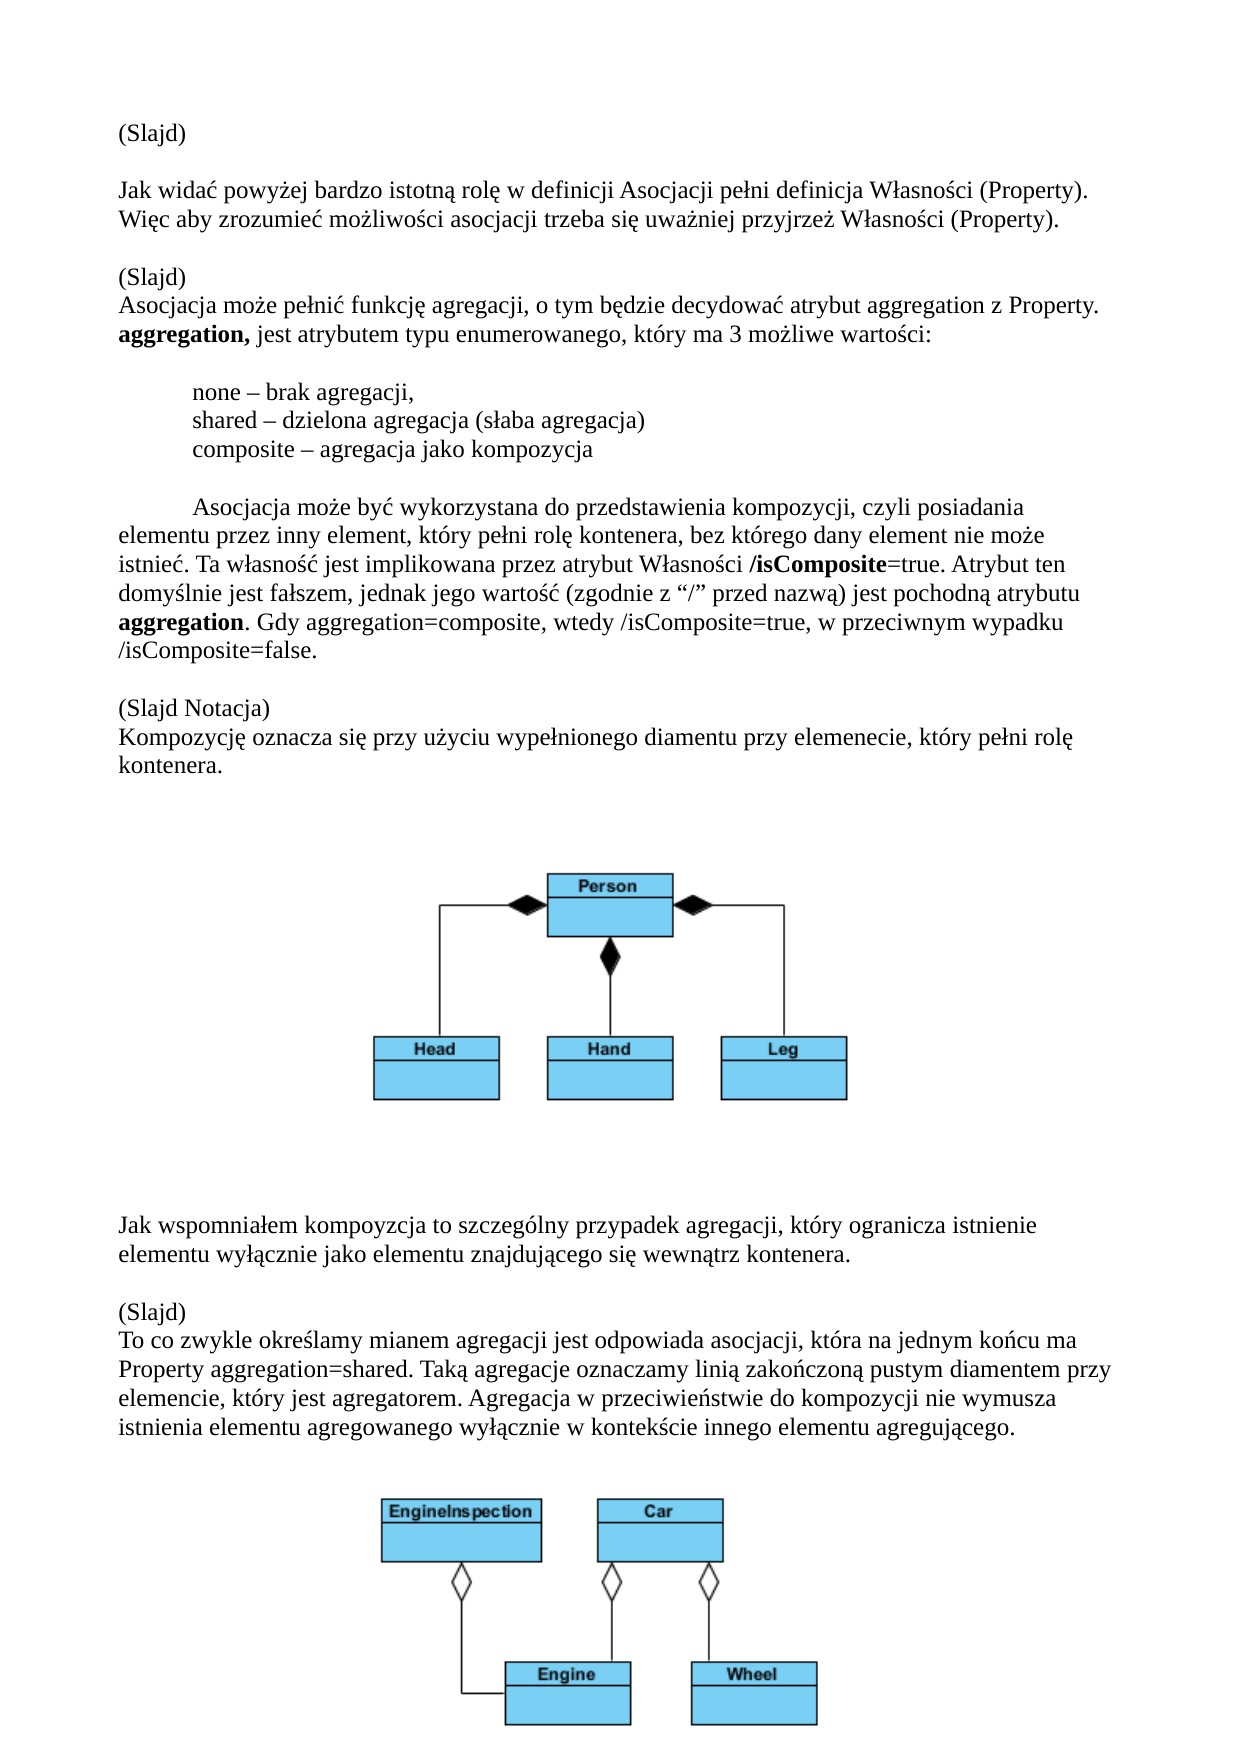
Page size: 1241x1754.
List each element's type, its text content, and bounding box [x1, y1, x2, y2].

text Asocjacja może pełnić funkcję agregacji, o tym będzie decydować atrybut aggregation z Property. [118, 291, 1122, 319]
text Asocjacja może być wykorzystana do przedstawienia kompozycji, czyli posiadania elementu przez inny element, który pełni rolę kontenera, bez którego dany element nie może istnieć. Ta własność jest implikowana przez atrybut Własności /isComposite=true. Atrybut ten domyślnie jest fałszem, jednak jego wartość (zgodnie z “/” przed nazwą) jest pochodną atrybutu aggregation. Gdy aggregation=composite, wtedy /isComposite=true, w przeciwnym wypadku /isComposite=false. [118, 492, 1122, 664]
text aggregation, jest atrybutem typu enumerowanego, który ma 3 możliwe wartości: [118, 319, 1122, 348]
text (Slajd) [118, 262, 1122, 291]
text (Slajd) [118, 118, 1122, 147]
text composite – agregacja jako kompozycja [118, 434, 1122, 463]
text Jak wspomniałem kompoyzcja to szczególny przypadek agregacji, który ogranicza istnienie elementu wyłącznie jako elementu znajdującego się wewnątrz kontenera. [118, 1211, 1122, 1268]
text none – brak agregacji, [118, 377, 1122, 406]
text shared – dzielona agregacja (słaba agregacja) [118, 406, 1122, 434]
picture [350, 864, 890, 1146]
text (Slajd Notacja) [118, 693, 1122, 722]
text Jak widać powyżej bardzo istotną rolę w definicji Asocjacji pełni definicja Własności (Property). Więc aby zrozumieć możliwości asocjacji trzeba się uważniej przyjrzeż Własności (Property). [118, 176, 1122, 233]
text (Slajd) [118, 1297, 1122, 1326]
text To co zwykle określamy mianem agregacji jest odpowiada asocjacji, która na jednym końcu ma Property aggregation=shared. Taką agregacje oznaczamy linią zakończoną pustym diamentem przy elemencie, który jest agregatorem. Agregacja w przeciwieństwie do kompozycji nie wymusza istnienia elementu agregowanego wyłącznie w kontekście innego elementu agregującego. [118, 1326, 1122, 1441]
picture [350, 1472, 890, 1754]
text Kompozycję oznacza się przy użyciu wypełnionego diamentu przy elemenecie, który pełni rolę kontenera. [118, 722, 1122, 779]
